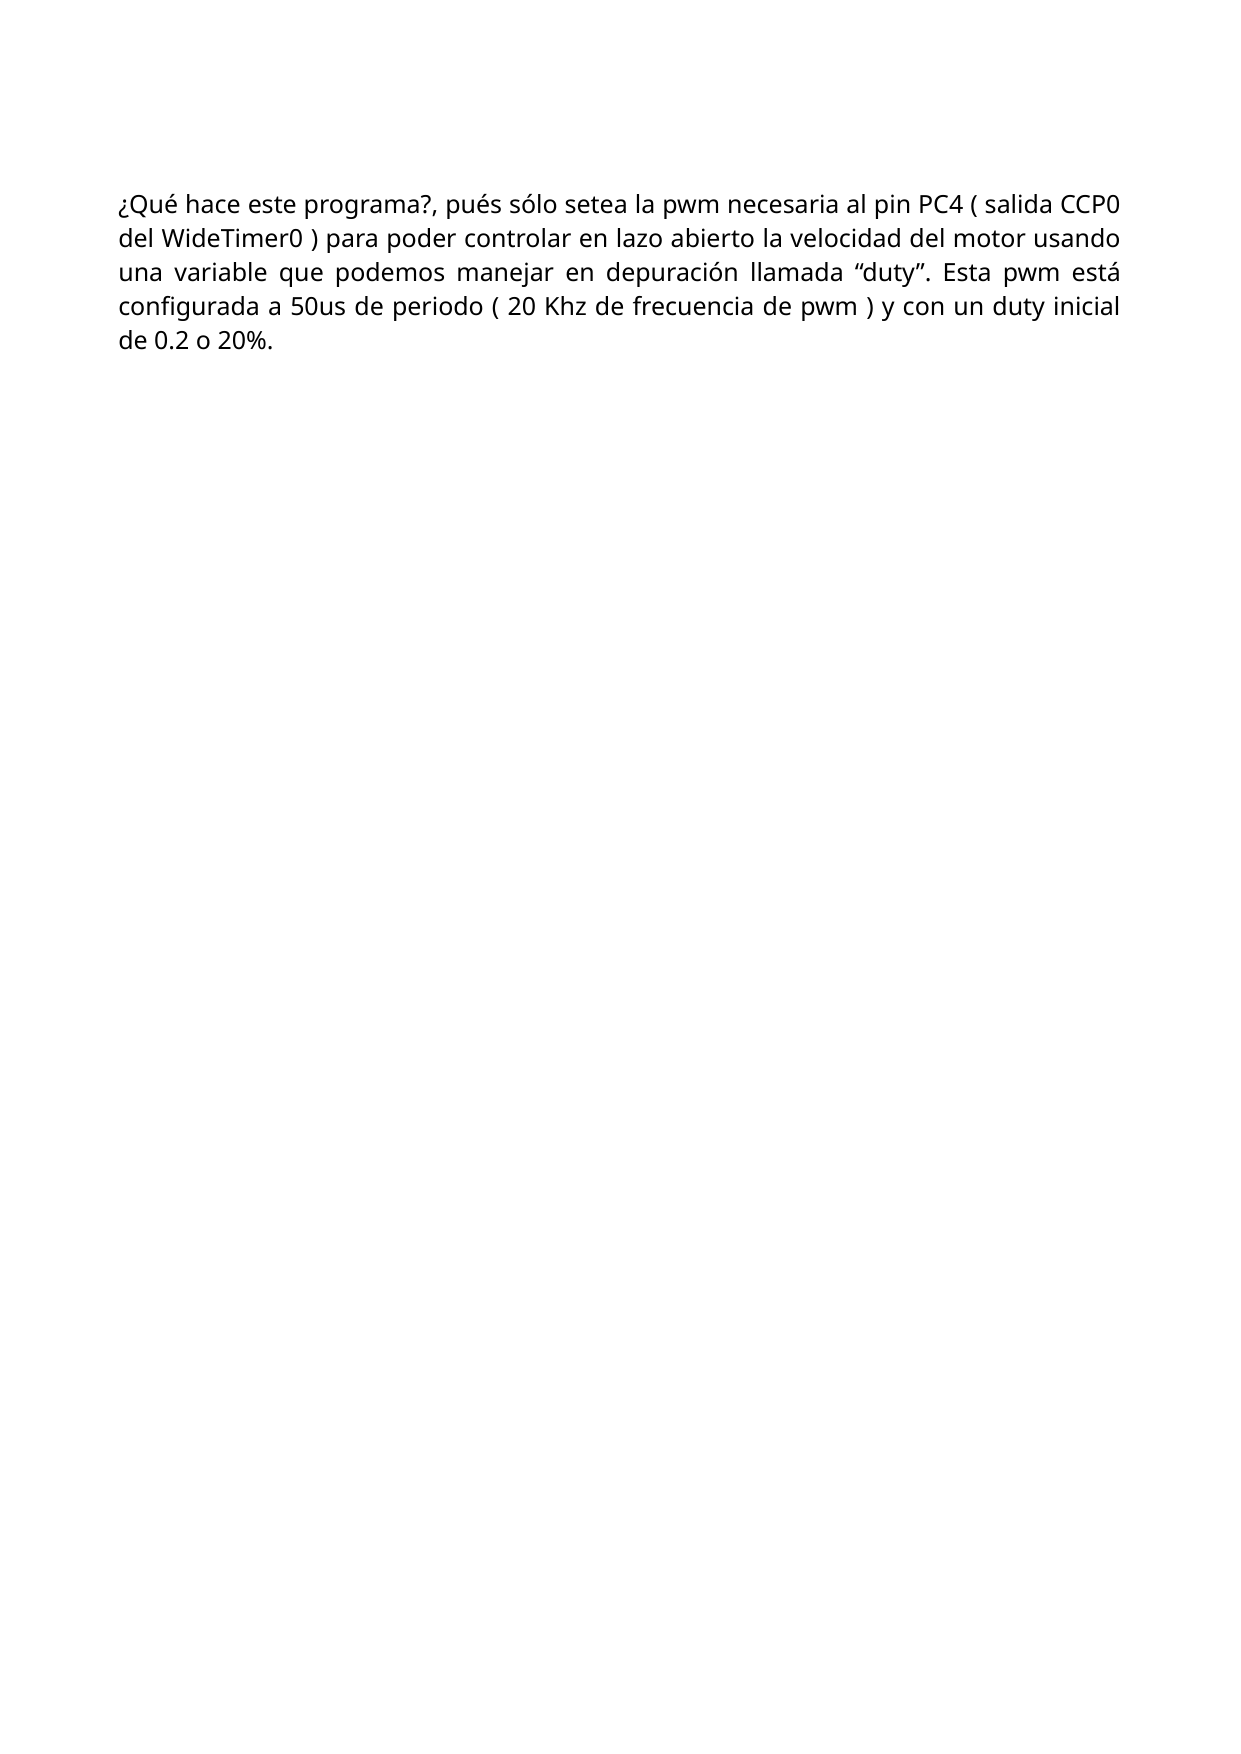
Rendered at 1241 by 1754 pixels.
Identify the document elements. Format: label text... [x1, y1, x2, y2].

text ¿Qué hace este programa?, pués sólo setea la pwm necesaria al pin PC4 ( salida CCP0 del WideTimer0 ) para poder controlar en lazo abierto la velocidad del motor usando una variable que podemos manejar en depuración llamada “duty”. Esta pwm está configurada a 50us de periodo ( 20 Khz de frecuencia de pwm ) y con un duty inicial de 0.2 o 20%. [118, 186, 1122, 357]
